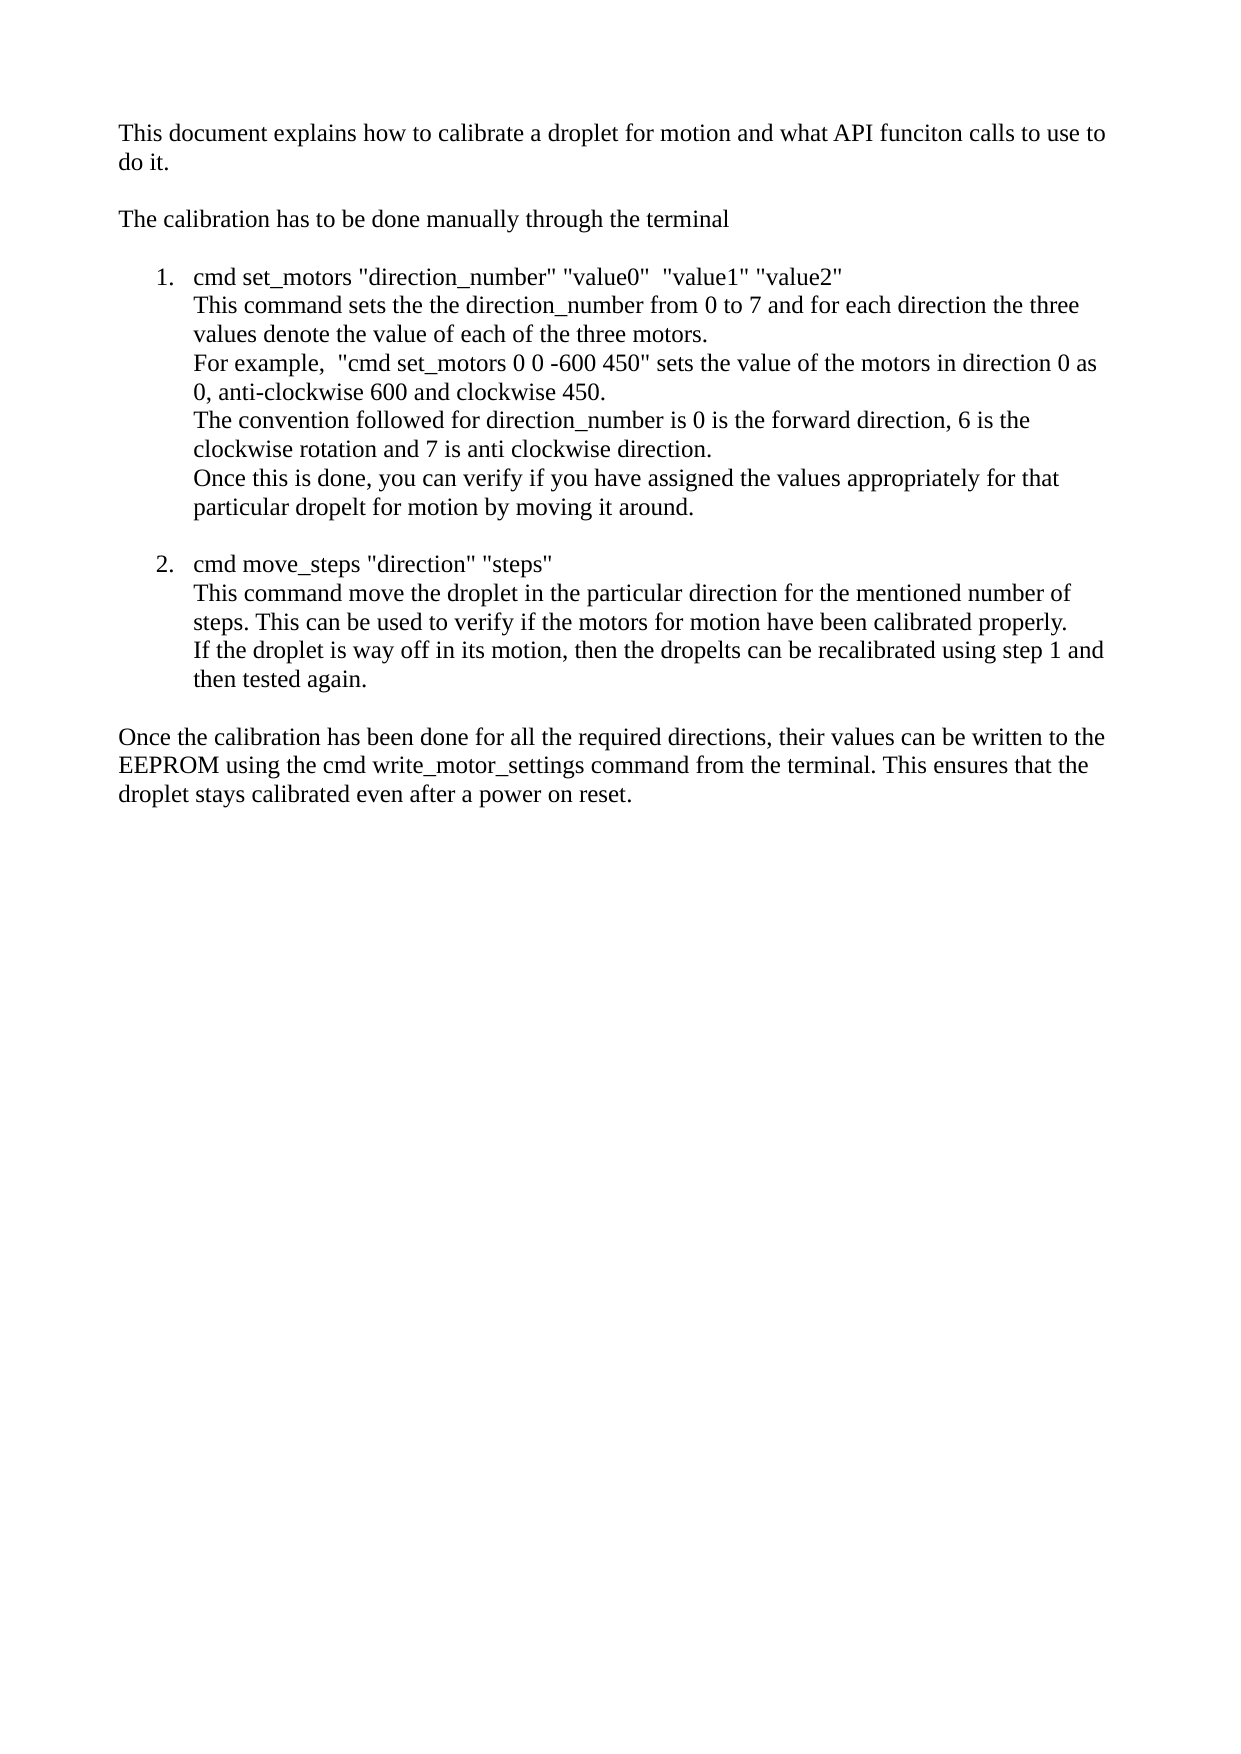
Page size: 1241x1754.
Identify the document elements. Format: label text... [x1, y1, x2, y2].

list This command move the droplet in the particular direction for the mentioned number of steps. This can be used to verify if the motors for motion have been calibrated properly. [156, 578, 1122, 636]
list Once this is done, you can verify if you have assigned the values appropriately for that particular dropelt for motion by moving it around. [156, 463, 1122, 521]
list For example, "cmd set_motors 0 0 -600 450" sets the value of the motors in direction 0 as 0, anti-clockwise 600 and clockwise 450. [156, 348, 1122, 406]
list If the droplet is way off in its motion, then the dropelts can be recalibrated using step 1 and then tested again. [156, 636, 1122, 693]
list cmd set_motors "direction_number" "value0" "value1" "value2" [156, 262, 1122, 291]
list This command sets the the direction_number from 0 to 7 and for each direction the three values denote the value of each of the three motors. [156, 291, 1122, 348]
list cmd move_steps "direction" "steps" [156, 549, 1122, 578]
text This document explains how to calibrate a droplet for motion and what API funciton calls to use to do it. [118, 118, 1122, 176]
text The calibration has to be done manually through the terminal [118, 204, 1122, 233]
text Once the calibration has been done for all the required directions, their values can be written to the EEPROM using the cmd write_motor_settings command from the terminal. This ensures that the droplet stays calibrated even after a power on reset. [118, 722, 1122, 808]
list The convention followed for direction_number is 0 is the forward direction, 6 is the clockwise rotation and 7 is anti clockwise direction. [156, 406, 1122, 463]
